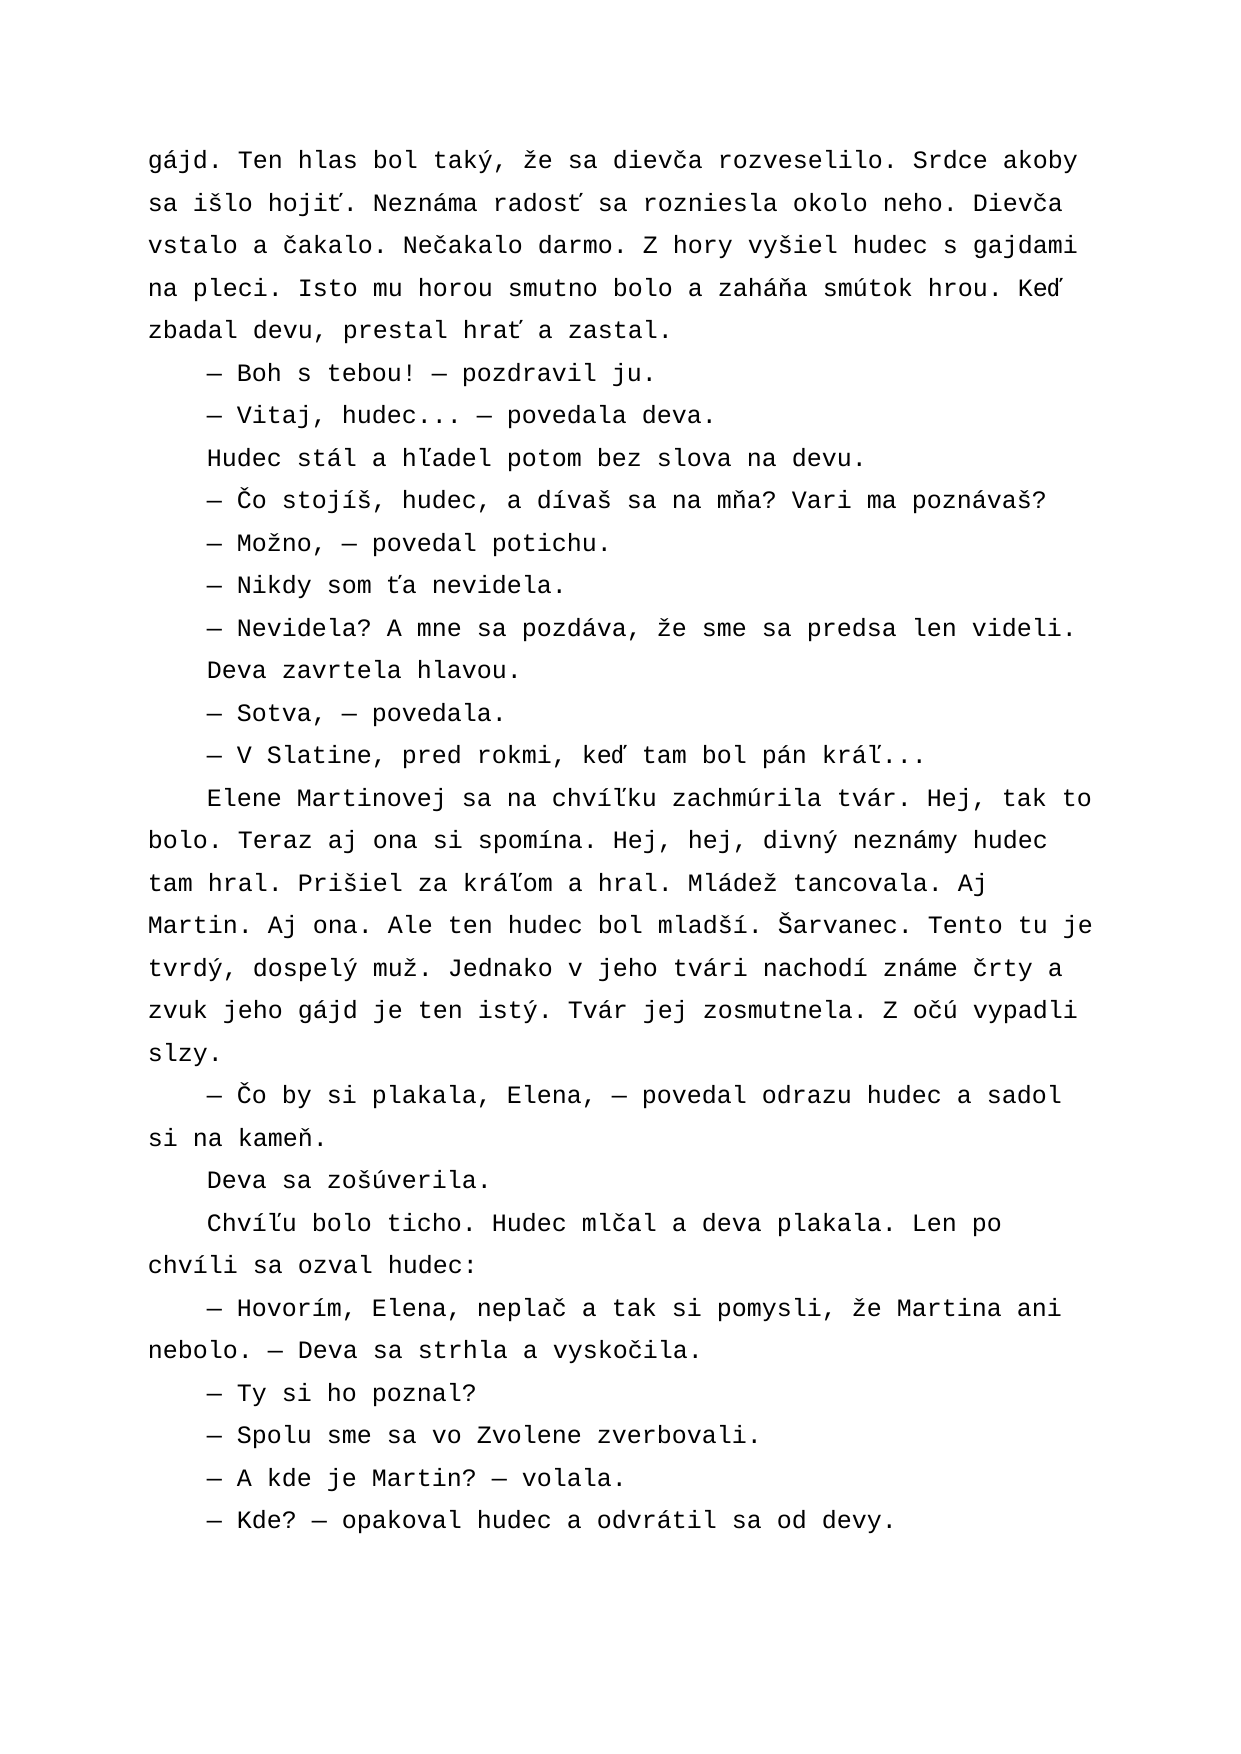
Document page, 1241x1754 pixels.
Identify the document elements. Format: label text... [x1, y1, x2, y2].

text — Čo stojíš, hudec, a dívaš sa na mňa? Vari ma poznávaš? [148, 488, 1093, 516]
text — Nevidela? A mne sa pozdáva, že sme sa predsa len videli. [148, 615, 1093, 643]
text Chvíľu bolo ticho. Hudec mlčal a deva plakala. Len po chvíli sa ozval hudec: [148, 1210, 1093, 1281]
text — Boh s tebou! — pozdravil ju. [148, 360, 1093, 388]
text Deva sa zošúverila. [148, 1168, 1093, 1196]
text — Nikdy som ťa nevidela. [148, 573, 1093, 601]
text — Kde? — opakoval hudec a odvrátil sa od devy. [148, 1508, 1093, 1536]
text — Ty si ho poznal? [148, 1380, 1093, 1408]
text Hudec stál a hľadel potom bez slova na devu. [148, 445, 1093, 473]
text — Vitaj, hudec... — povedala deva. [148, 403, 1093, 431]
text — Hovorím, Elena, neplač a tak si pomysli, že Martina ani nebolo. — Deva sa strhla a vyskočila. [148, 1295, 1093, 1366]
text — Čo by si plakala, Elena, — povedal odrazu hudec a sadol si na kameň. [148, 1083, 1093, 1153]
text — V Slatine, pred rokmi, keď tam bol pán kráľ... [148, 743, 1093, 771]
text — Spolu sme sa vo Zvolene zverbovali. [148, 1423, 1093, 1451]
text — Sotva, — povedala. [148, 700, 1093, 728]
text Deva zavrtela hlavou. [148, 658, 1093, 686]
text gájd. Ten hlas bol taký, že sa dievča rozveselilo. Srdce akoby sa išlo hojiť. Neznáma radosť sa rozniesla okolo neho. Dievča vstalo a čakalo. Nečakalo darmo. Z hory vyšiel hudec s gajdami na pleci. Isto mu horou smutno bolo a zaháňa smútok hrou. Keď zbadal devu, prestal hrať a zastal. [148, 148, 1093, 346]
text — A kde je Martin? — volala. [148, 1465, 1093, 1493]
text — Možno, — povedal potichu. [148, 530, 1093, 558]
text Elene Martinovej sa na chvíľku zachmúrila tvár. Hej, tak to bolo. Teraz aj ona si spomína. Hej, hej, divný neznámy hudec tam hral. Prišiel za kráľom a hral. Mládež tancovala. Aj Martin. Aj ona. Ale ten hudec bol mladší. Šarvanec. Tento tu je tvrdý, dospelý muž. Jednako v jeho tvári nachodí známe črty a zvuk jeho gájd je ten istý. Tvár jej zosmutnela. Z očú vypadli slzy. [148, 785, 1093, 1068]
